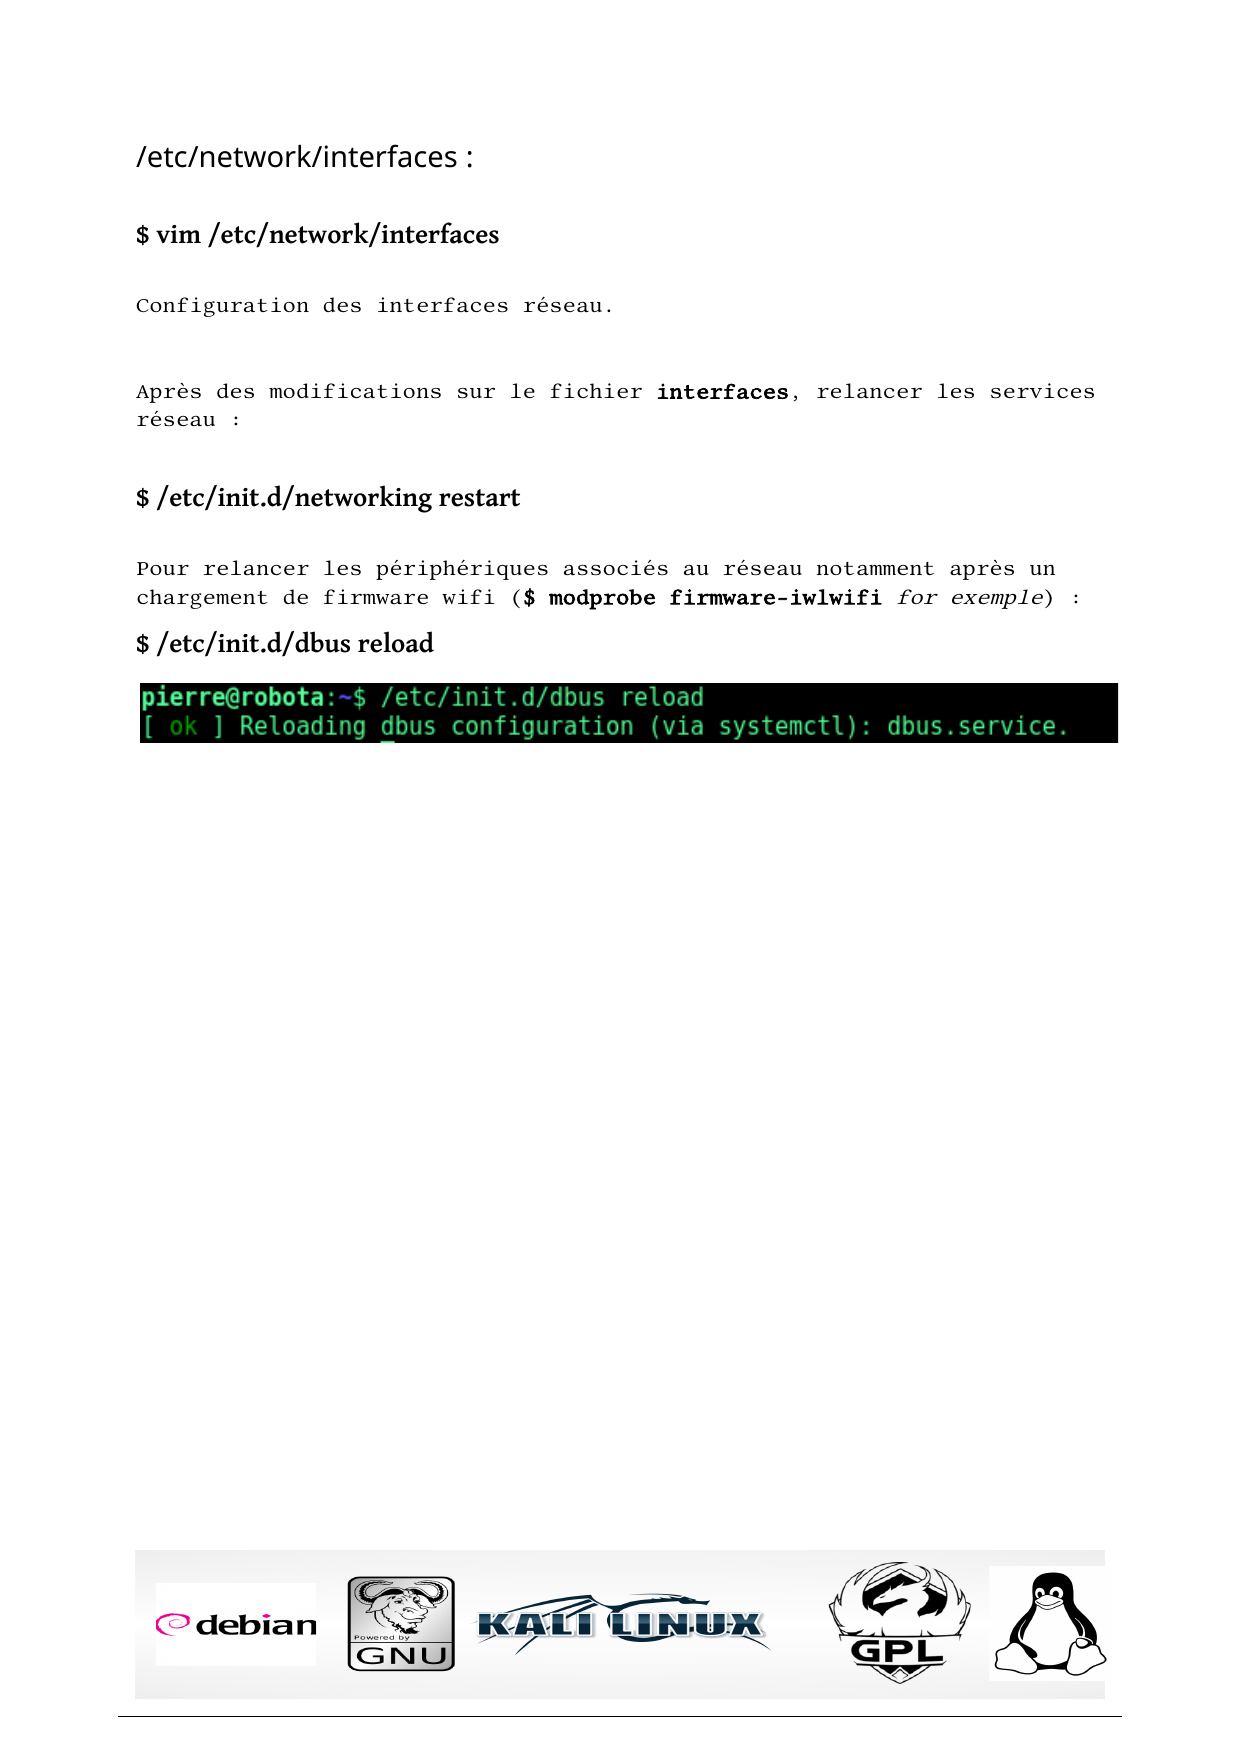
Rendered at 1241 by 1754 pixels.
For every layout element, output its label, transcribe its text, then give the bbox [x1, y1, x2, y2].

text $ /etc/init.d/dbus reload [136, 628, 1104, 660]
text Après des modifications sur le fichier interfaces, relancer les services réseau : [136, 380, 1104, 432]
text $ /etc/init.d/networking restart [136, 483, 1104, 514]
picture [156, 1583, 317, 1666]
text $ vim /etc/network/interfaces [136, 219, 1104, 251]
subtitle /etc/network/interfaces : [136, 136, 1104, 176]
picture [140, 683, 1119, 743]
picture [341, 1573, 782, 1674]
text Pour relancer les périphériques associés au réseau notamment après un chargement de firmware wifi ($ modprobe firmware-iwlwifi for exemple) : [136, 557, 1104, 609]
picture [828, 1562, 971, 1684]
picture [989, 1566, 1112, 1681]
text Configuration des interfaces réseau. [136, 294, 1104, 317]
